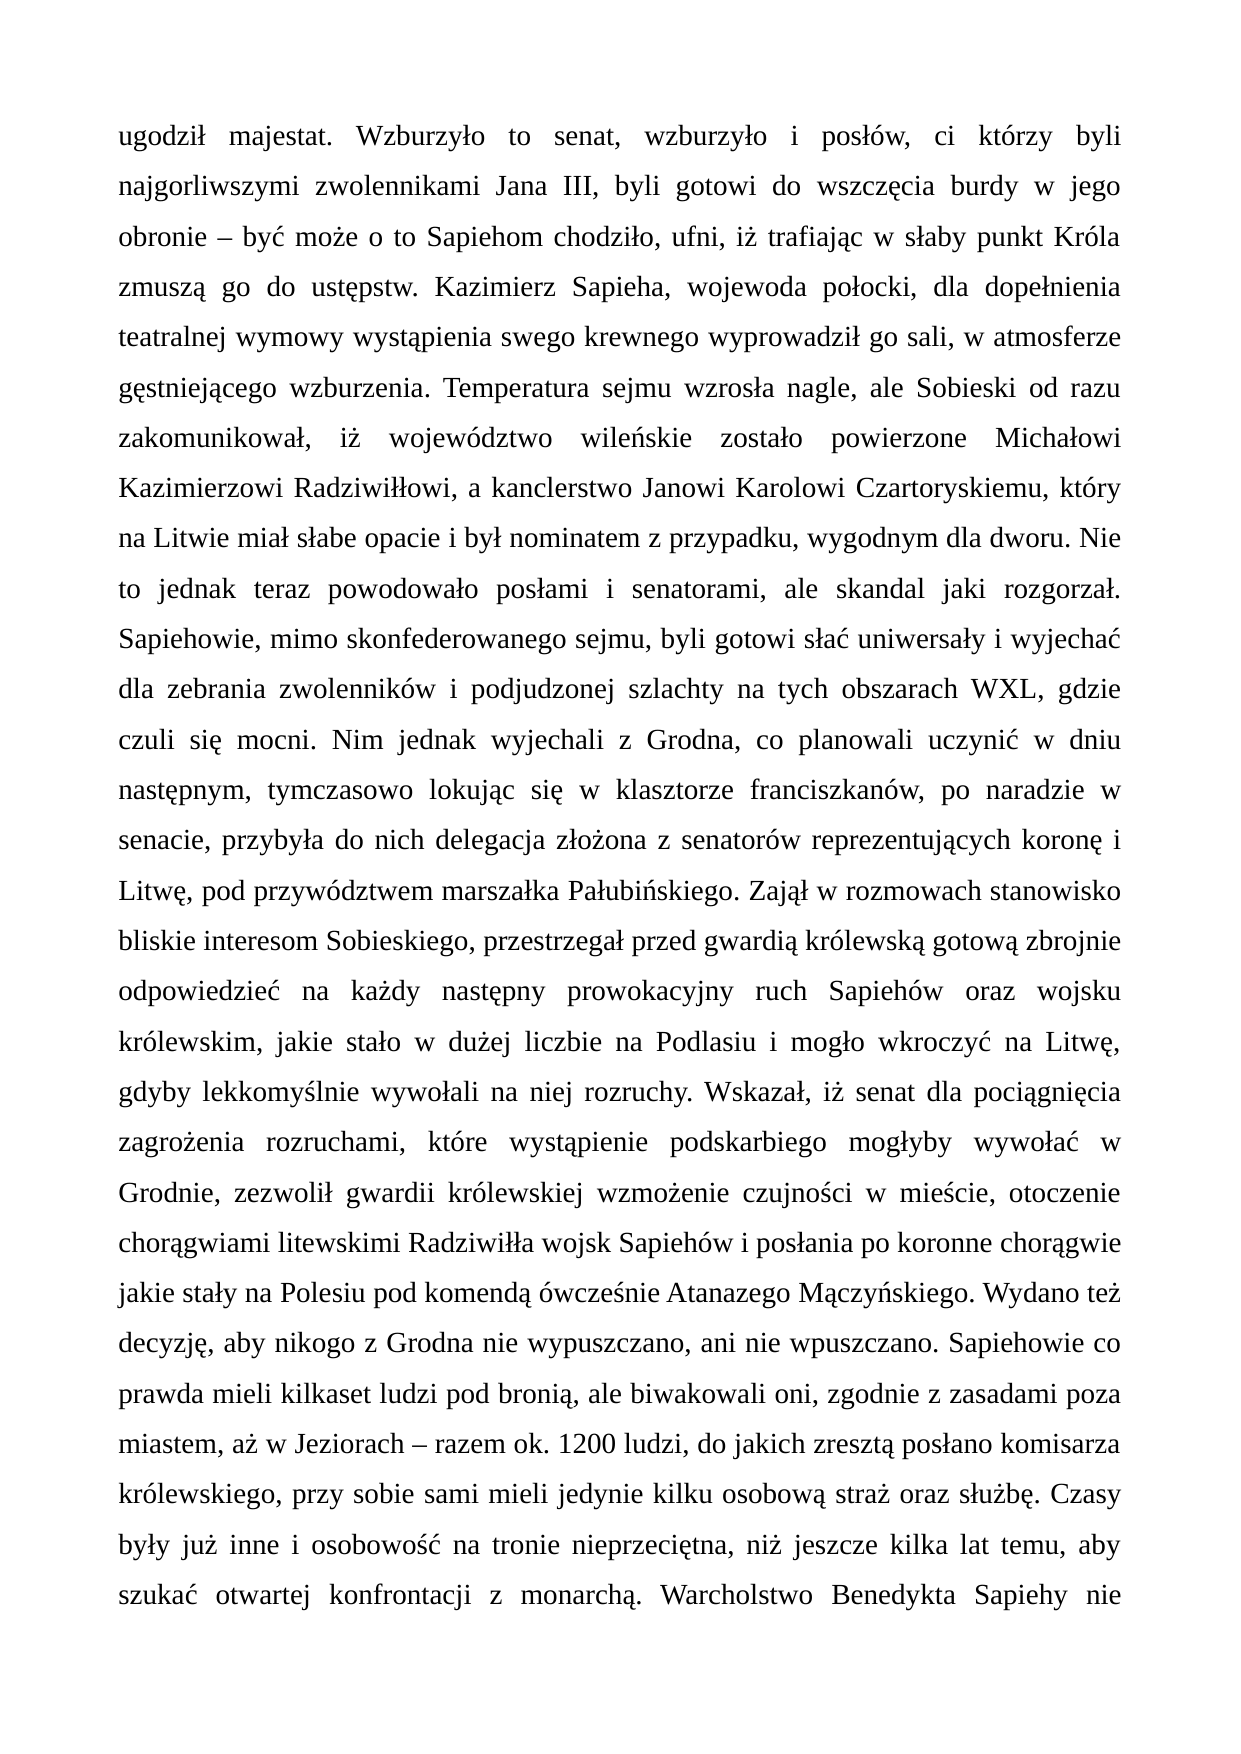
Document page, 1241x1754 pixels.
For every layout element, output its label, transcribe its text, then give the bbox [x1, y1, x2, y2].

text ugodził majestat. Wzburzyło to senat, wzburzyło i posłów, ci którzy byli najgorliwszymi zwolennikami Jana III, byli gotowi do wszczęcia burdy w jego obronie – być może o to Sapiehom chodziło, ufni, iż trafiając w słaby punkt Króla zmuszą go do ustępstw. Kazimierz Sapieha, wojewoda połocki, dla dopełnienia teatralnej wymowy wystąpienia swego krewnego wyprowadził go sali, w atmosferze gęstniejącego wzburzenia. Temperatura sejmu wzrosła nagle, ale Sobieski od razu zakomunikował, iż województwo wileńskie zostało powierzone Michałowi Kazimierzowi Radziwiłłowi, a kanclerstwo Janowi Karolowi Czartoryskiemu, który na Litwie miał słabe opacie i był nominatem z przypadku, wygodnym dla dworu. Nie to jednak teraz powodowało posłami i senatorami, ale skandal jaki rozgorzał. Sapiehowie, mimo skonfederowanego sejmu, byli gotowi słać uniwersały i wyjechać dla zebrania zwolenników i podjudzonej szlachty na tych obszarach WXL, gdzie czuli się mocni. Nim jednak wyjechali z Grodna, co planowali uczynić w dniu następnym, tymczasowo lokując się w klasztorze franciszkanów, po naradzie w senacie, przybyła do nich delegacja złożona z senatorów reprezentujących koronę i Litwę, pod przywództwem marszałka Pałubińskiego. Zajął w rozmowach stanowisko bliskie interesom Sobieskiego, przestrzegał przed gwardią królewską gotową zbrojnie odpowiedzieć na każdy następny prowokacyjny ruch Sapiehów oraz wojsku królewskim, jakie stało w dużej liczbie na Podlasiu i mogło wkroczyć na Litwę, gdyby lekkomyślnie wywołali na niej rozruchy. Wskazał, iż senat dla pociągnięcia zagrożenia rozruchami, które wystąpienie podskarbiego mogłyby wywołać w Grodnie, zezwolił gwardii królewskiej wzmożenie czujności w mieście, otoczenie chorągwiami litewskimi Radziwiłła wojsk Sapiehów i posłania po koronne chorągwie jakie stały na Polesiu pod komendą ówcześnie Atanazego Mączyńskiego. Wydano też decyzję, aby nikogo z Grodna nie wypuszczano, ani nie wpuszczano. Sapiehowie co prawda mieli kilkaset ludzi pod bronią, ale biwakowali oni, zgodnie z zasadami poza miastem, aż w Jeziorach – razem ok. 1200 ludzi, do jakich zresztą posłano komisarza królewskiego, przy sobie sami mieli jedynie kilku osobową straż oraz służbę. Czasy były już inne i osobowość na tronie nieprzeciętna, niż jeszcze kilka lat temu, aby szukać otwartej konfrontacji z monarchą. Warcholstwo Benedykta Sapiehy nie [118, 118, 1122, 1611]
